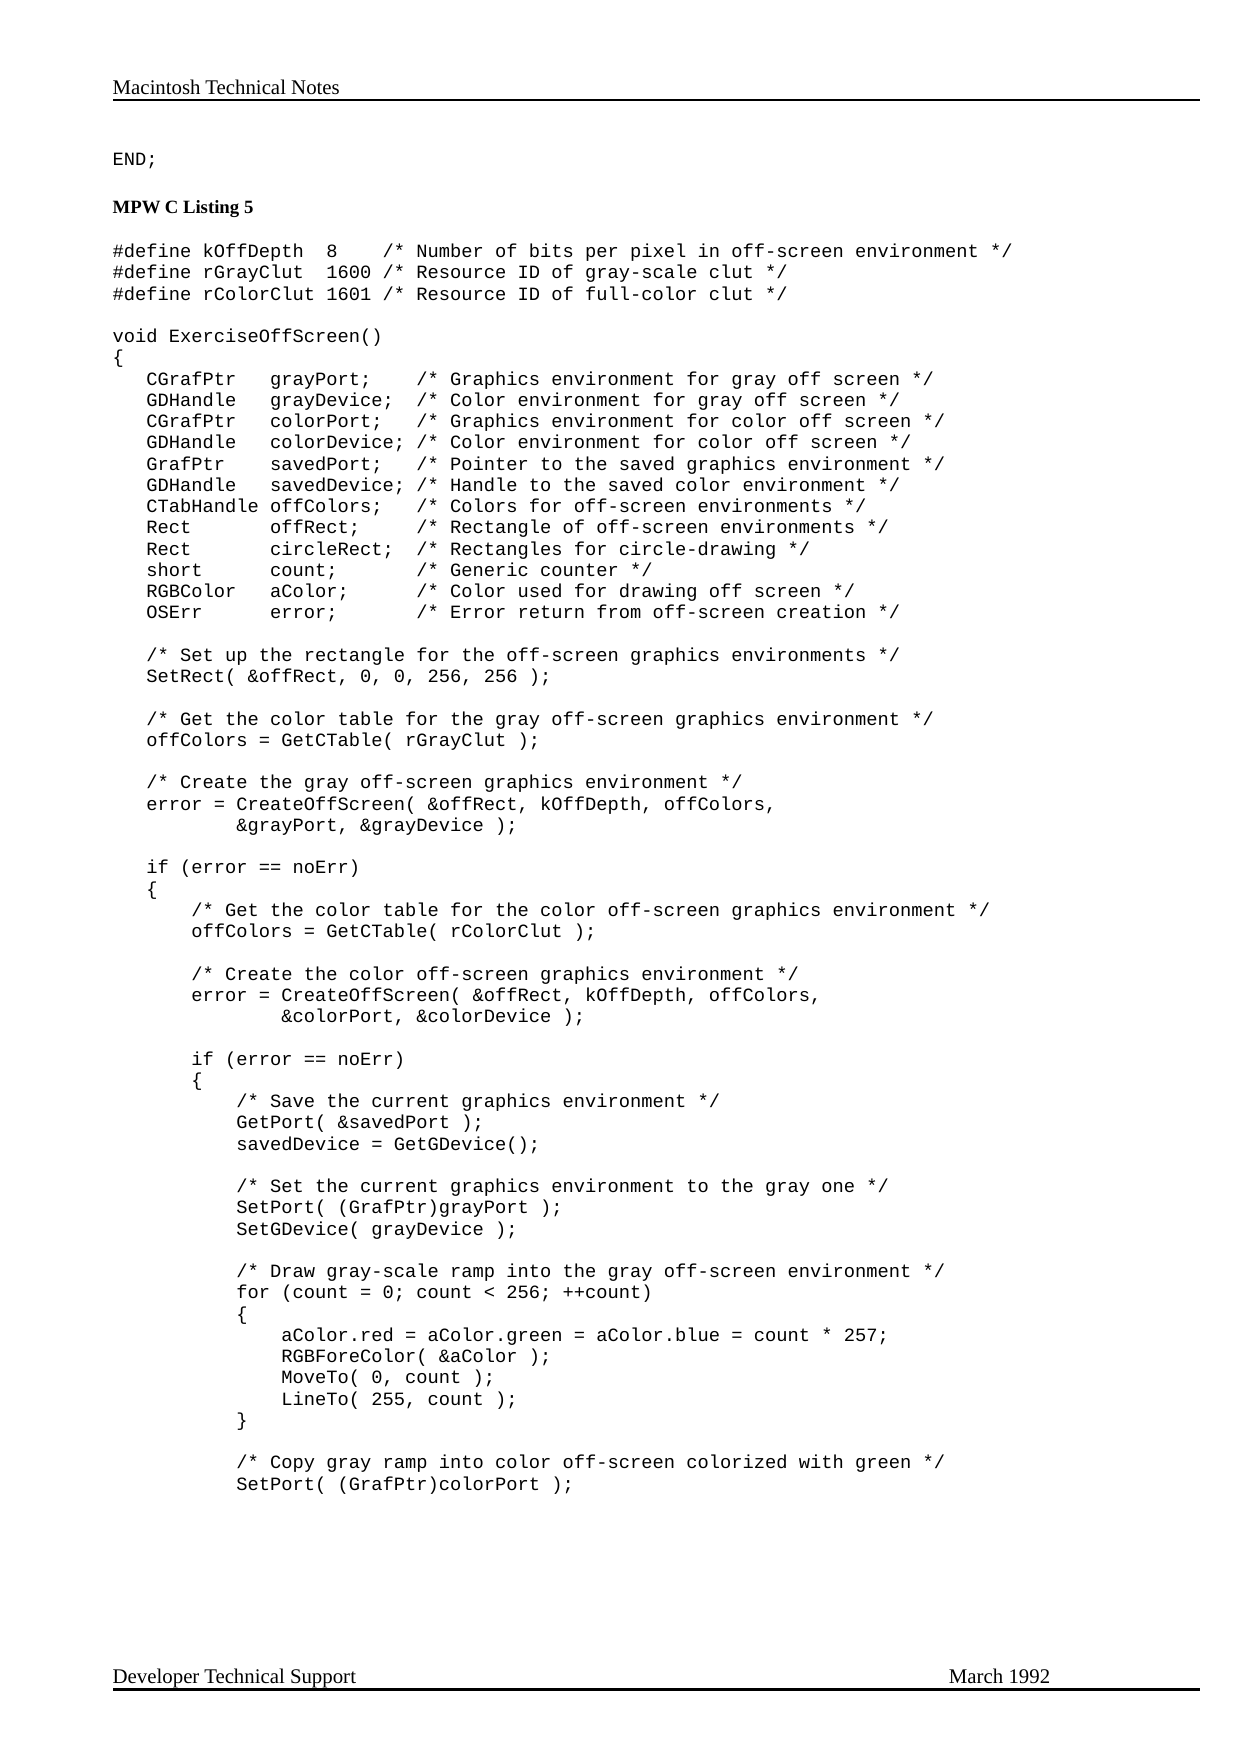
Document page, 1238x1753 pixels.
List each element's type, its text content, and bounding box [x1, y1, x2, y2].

text #define kOffDepth 8 /* Number of bits per pixel in off-screen environment */ [112, 242, 1200, 263]
text MPW C Listing 5 [112, 196, 1200, 217]
text for (count = 0; count < 256; ++count) [112, 1283, 1200, 1304]
text { [112, 1304, 1200, 1326]
text /* Get the color table for the color off-screen graphics environment */ [112, 901, 1200, 922]
text /* Create the color off-screen graphics environment */ [112, 964, 1200, 986]
text void ExerciseOffScreen() [112, 327, 1200, 348]
text LineTo( 255, count ); [112, 1389, 1200, 1411]
text offColors = GetCTable( rGrayClut ); [112, 731, 1200, 752]
text GetPort( &savedPort ); [112, 1113, 1200, 1134]
text GDHandle colorDevice; /* Color environment for color off screen */ [112, 433, 1200, 454]
text if (error == noErr) [112, 858, 1200, 879]
text END; [112, 149, 1200, 171]
text GrafPtr savedPort; /* Pointer to the saved graphics environment */ [112, 454, 1200, 476]
text error = CreateOffScreen( &offRect, kOffDepth, offColors, [112, 794, 1200, 816]
text RGBForeColor( &aColor ); [112, 1347, 1200, 1368]
text { [112, 1071, 1200, 1092]
text CGrafPtr grayPort; /* Graphics environment for gray off screen */ [112, 369, 1200, 391]
text GDHandle savedDevice; /* Handle to the saved color environment */ [112, 476, 1200, 497]
text GDHandle grayDevice; /* Color environment for gray off screen */ [112, 391, 1200, 412]
text #define rColorClut 1601 /* Resource ID of full-color clut */ [112, 284, 1200, 306]
text savedDevice = GetGDevice(); [112, 1134, 1200, 1156]
text MoveTo( 0, count ); [112, 1368, 1200, 1389]
text CTabHandle offColors; /* Colors for off-screen environments */ [112, 497, 1200, 518]
text /* Copy gray ramp into color off-screen colorized with green */ [112, 1453, 1200, 1474]
text /* Set the current graphics environment to the gray one */ [112, 1177, 1200, 1198]
text { [112, 879, 1200, 901]
text &grayPort, &grayDevice ); [112, 816, 1200, 837]
text /* Create the gray off-screen graphics environment */ [112, 773, 1200, 794]
text &colorPort, &colorDevice ); [112, 1007, 1200, 1028]
text #define rGrayClut 1600 /* Resource ID of gray-scale clut */ [112, 263, 1200, 284]
text aColor.red = aColor.green = aColor.blue = count * 257; [112, 1326, 1200, 1347]
text short count; /* Generic counter */ [112, 561, 1200, 582]
text /* Get the color table for the gray off-screen graphics environment */ [112, 709, 1200, 731]
text /* Draw gray-scale ramp into the gray off-screen environment */ [112, 1262, 1200, 1283]
text { [112, 348, 1200, 369]
text SetRect( &offRect, 0, 0, 256, 256 ); [112, 667, 1200, 688]
text SetGDevice( grayDevice ); [112, 1219, 1200, 1241]
text offColors = GetCTable( rColorClut ); [112, 922, 1200, 943]
text } [112, 1411, 1200, 1432]
text Rect circleRect; /* Rectangles for circle-drawing */ [112, 539, 1200, 561]
text Rect offRect; /* Rectangle of off-screen environments */ [112, 518, 1200, 539]
text SetPort( (GrafPtr)grayPort ); [112, 1198, 1200, 1219]
text /* Save the current graphics environment */ [112, 1092, 1200, 1113]
text error = CreateOffScreen( &offRect, kOffDepth, offColors, [112, 986, 1200, 1007]
text SetPort( (GrafPtr)colorPort ); [112, 1474, 1200, 1496]
text CGrafPtr colorPort; /* Graphics environment for color off screen */ [112, 412, 1200, 433]
text if (error == noErr) [112, 1049, 1200, 1071]
text OSErr error; /* Error return from off-screen creation */ [112, 603, 1200, 624]
text RGBColor aColor; /* Color used for drawing off screen */ [112, 582, 1200, 603]
text /* Set up the rectangle for the off-screen graphics environments */ [112, 646, 1200, 667]
